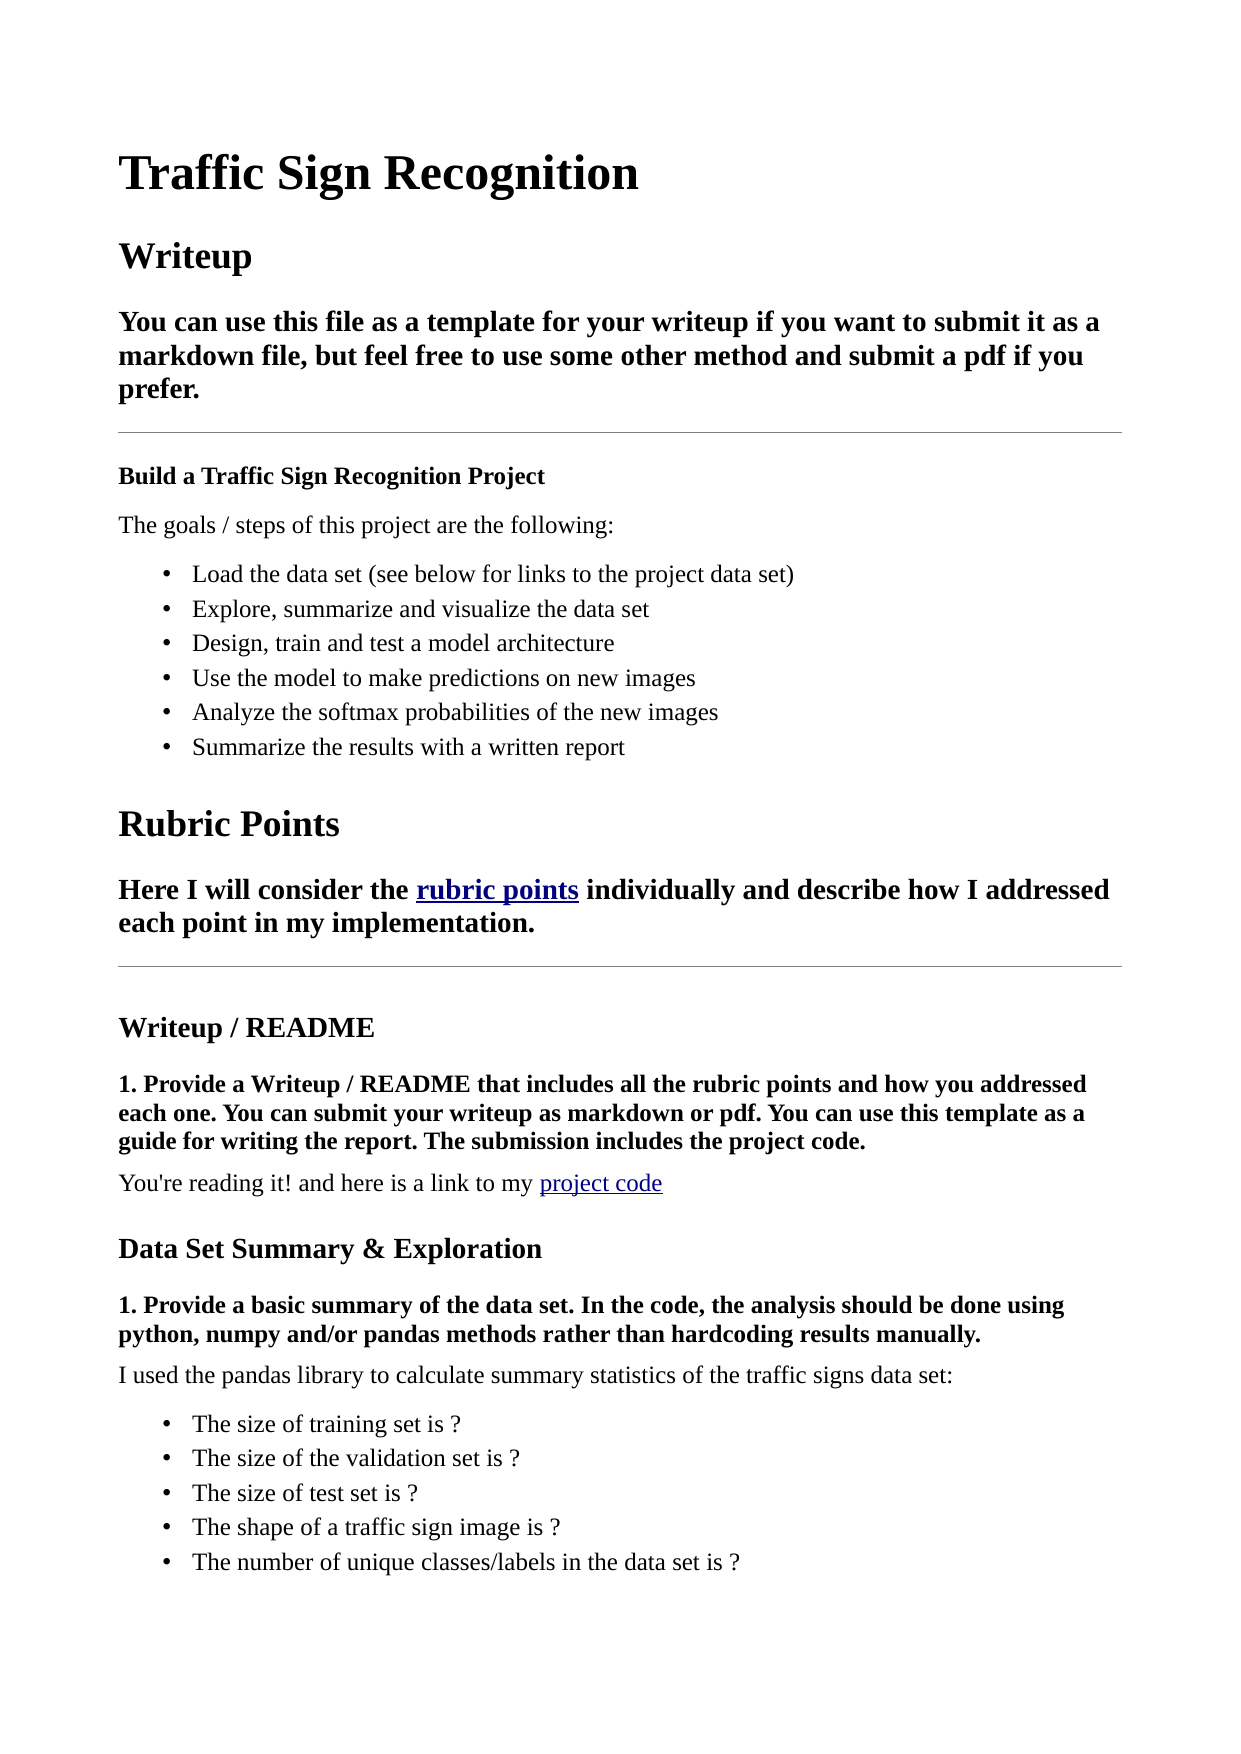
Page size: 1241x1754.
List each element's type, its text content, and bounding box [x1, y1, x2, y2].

subtitle Traffic Sign Recognition [118, 143, 1122, 201]
list The size of training set is ? [162, 1409, 1122, 1438]
subtitle Writeup [118, 234, 1122, 277]
list The number of unique classes/labels in the data set is ? [162, 1547, 1122, 1576]
list Use the model to make predictions on new images [162, 663, 1122, 692]
subtitle Here I will consider the rubric points individually and describe how I addressed each point in my implementation. [118, 872, 1122, 939]
list Explore, summarize and visualize the data set [162, 594, 1122, 623]
list Design, train and test a model architecture [162, 628, 1122, 657]
subtitle 1. Provide a basic summary of the data set. In the code, the analysis should be done using python, numpy and/or pandas methods rather than hardcoding results manually. [118, 1290, 1122, 1347]
text You're reading it! and here is a link to my project code [118, 1168, 1122, 1196]
subtitle You can use this file as a template for your writeup if you want to submit it as a markdown file, but feel free to use some other method and submit a pdf if you prefer. [118, 304, 1122, 405]
list Load the data set (see below for links to the project data set) [162, 559, 1122, 588]
subtitle Data Set Summary & Exploration [118, 1231, 1122, 1265]
list The size of test set is ? [162, 1478, 1122, 1507]
text The goals / steps of this project are the following: [118, 511, 1122, 539]
list The shape of a traffic sign image is ? [162, 1512, 1122, 1541]
list The size of the validation set is ? [162, 1443, 1122, 1472]
list Summarize the results with a written report [162, 732, 1122, 761]
subtitle 1. Provide a Writeup / README that includes all the rubric points and how you addressed each one. You can submit your writeup as markdown or pdf. You can use this template as a guide for writing the report. The submission includes the project code. [118, 1069, 1122, 1155]
subtitle Rubric Points [118, 802, 1122, 845]
subtitle Writeup / README [118, 1010, 1122, 1044]
text Build a Traffic Sign Recognition Project [118, 461, 1122, 490]
list Analyze the softmax probabilities of the new images [162, 697, 1122, 726]
text I used the pandas library to calculate summary statistics of the traffic signs data set: [118, 1360, 1122, 1389]
